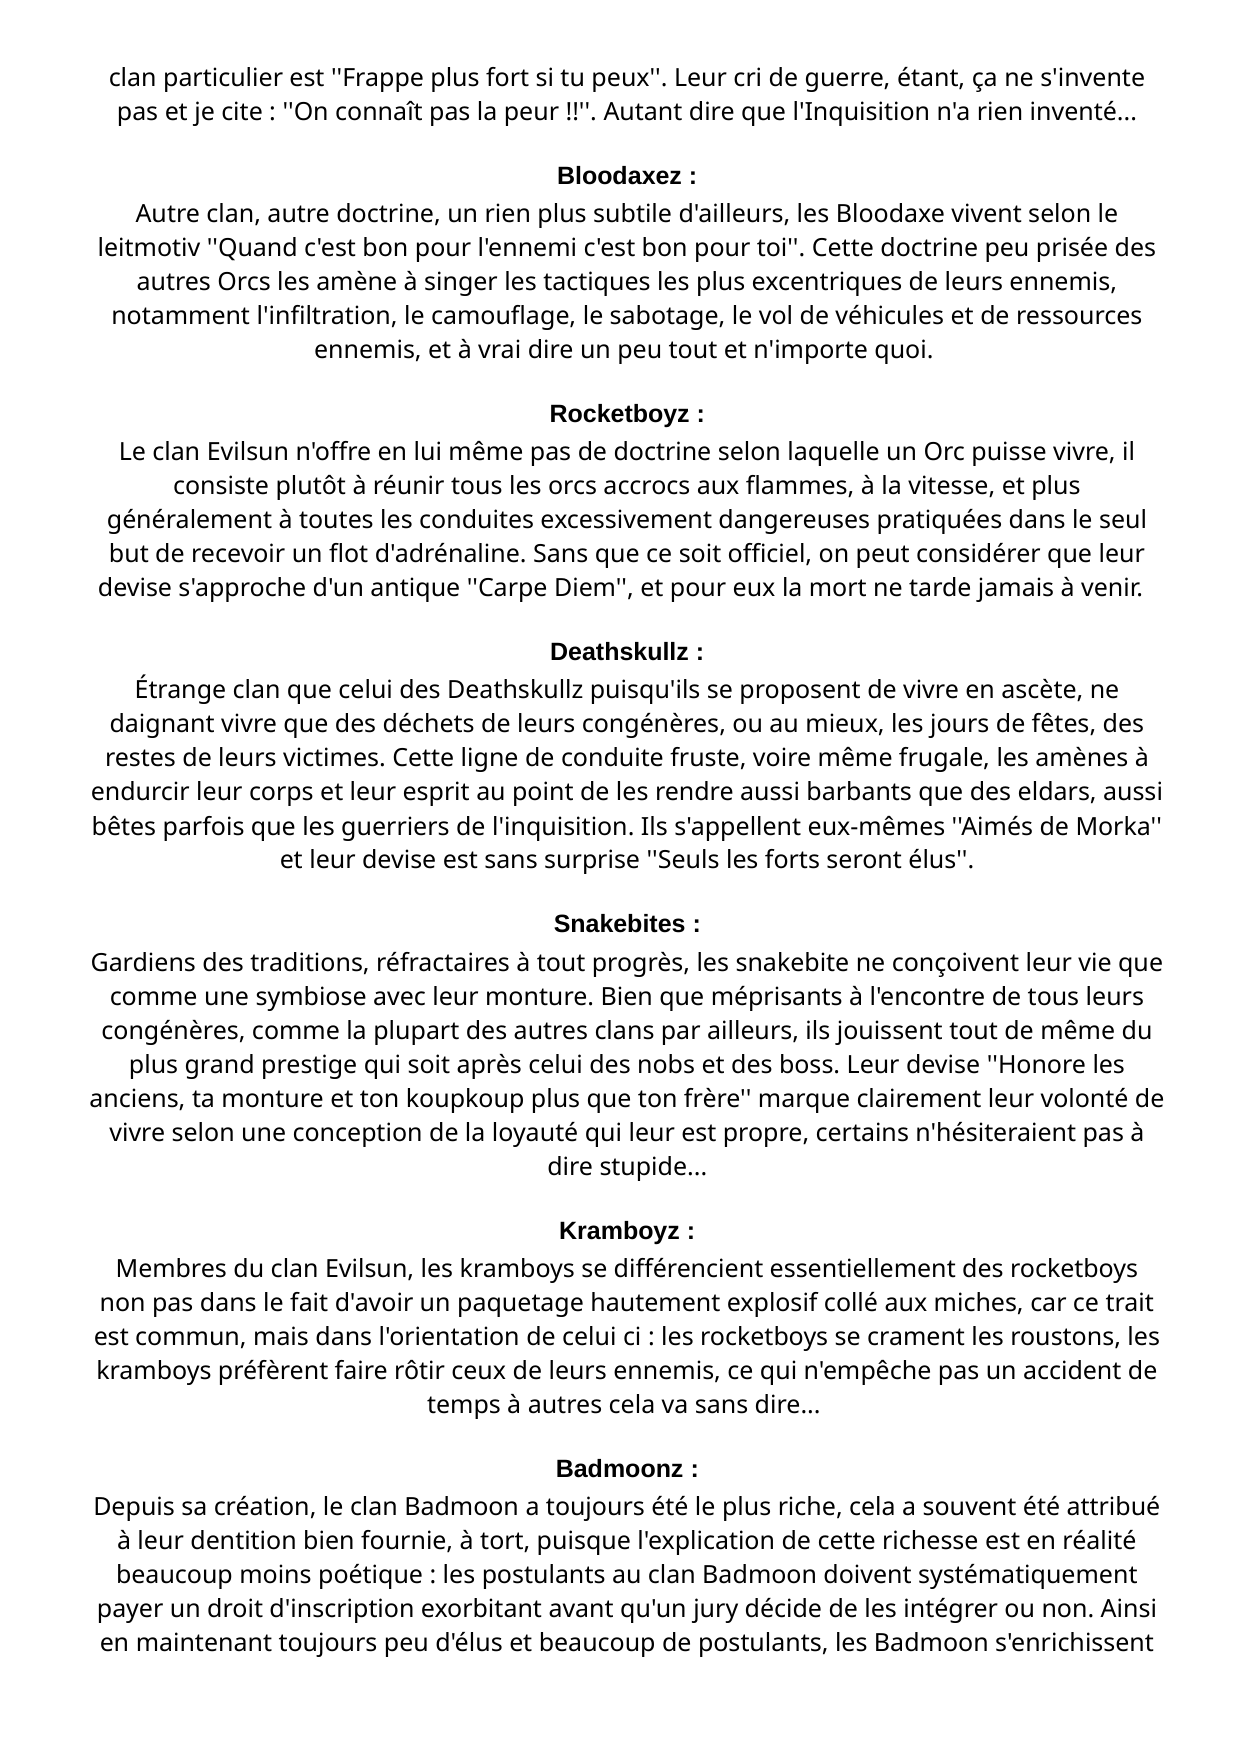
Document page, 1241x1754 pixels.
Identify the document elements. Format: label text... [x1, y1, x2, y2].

subtitle Autre clan, autre doctrine, un rien plus subtile d'ailleurs, les Bloodaxe vivent selon le leitmotiv ''Quand c'est bon pour l'ennemi c'est bon pour toi''. Cette doctrine peu prisée des autres Orcs les amène à singer les tactiques les plus excentriques de leurs ennemis, notamment l'infiltration, le camouflage, le sabotage, le vol de véhicules et de ressources ennemis, et à vrai dire un peu tout et n'importe quoi. [89, 195, 1165, 366]
subtitle Badmoonz : [89, 1455, 1165, 1483]
subtitle Le clan Evilsun n'offre en lui même pas de doctrine selon laquelle un Orc puisse vivre, il consiste plutôt à réunir tous les orcs accrocs aux flammes, à la vitesse, et plus généralement à toutes les conduites excessivement dangereuses pratiquées dans le seul but de recevoir un flot d'adrénaline. Sans que ce soit officiel, on peut considérer que leur devise s'approche d'un antique ''Carpe Diem'', et pour eux la mort ne tarde jamais à venir. [89, 434, 1165, 604]
subtitle clan particulier est ''Frappe plus fort si tu peux''. Leur cri de guerre, étant, ça ne s'invente pas et je cite : ''On connaît pas la peur !!''. Autant dire que l'Inquisition n'a rien inventé... [89, 59, 1165, 127]
subtitle Gardiens des traditions, réfractaires à tout progrès, les snakebite ne conçoivent leur vie que comme une symbiose avec leur monture. Bien que méprisants à l'encontre de tous leurs congénères, comme la plupart des autres clans par ailleurs, ils jouissent tout de même du plus grand prestige qui soit après celui des nobs et des boss. Leur devise ''Honore les anciens, ta monture et ton koupkoup plus que ton frère'' marque clairement leur volonté de vivre selon une conception de la loyauté qui leur est propre, certains n'hésiteraient pas à dire stupide... [89, 944, 1165, 1183]
subtitle Depuis sa création, le clan Badmoon a toujours été le plus riche, cela a souvent été attribué à leur dentition bien fournie, à tort, puisque l'explication de cette richesse est en réalité beaucoup moins poétique : les postulants au clan Badmoon doivent systématiquement payer un droit d'inscription exorbitant avant qu'un jury décide de les intégrer ou non. Ainsi en maintenant toujours peu d'élus et beaucoup de postulants, les Badmoon s'enrichissent [89, 1489, 1165, 1659]
subtitle Snakebites : [89, 910, 1165, 938]
subtitle Étrange clan que celui des Deathskullz puisqu'ils se proposent de vivre en ascète, ne daignant vivre que des déchets de leurs congénères, ou au mieux, les jours de fêtes, des restes de leurs victimes. Cette ligne de conduite fruste, voire même frugale, les amènes à endurcir leur corps et leur esprit au point de les rendre aussi barbants que des eldars, aussi bêtes parfois que les guerriers de l'inquisition. Ils s'appellent eux-mêmes ''Aimés de Morka'' et leur devise est sans surprise ''Seuls les forts seront élus''. [89, 672, 1165, 876]
subtitle Rocketboyz : [89, 400, 1165, 428]
subtitle Kramboyz : [89, 1217, 1165, 1244]
subtitle Bloodaxez : [89, 162, 1165, 189]
subtitle Deathskullz : [89, 638, 1165, 666]
subtitle Membres du clan Evilsun, les kramboys se différencient essentiellement des rocketboys non pas dans le fait d'avoir un paquetage hautement explosif collé aux miches, car ce trait est commun, mais dans l'orientation de celui ci : les rocketboys se crament les roustons, les kramboys préfèrent faire rôtir ceux de leurs ennemis, ce qui n'empêche pas un accident de temps à autres cela va sans dire... [89, 1251, 1165, 1421]
